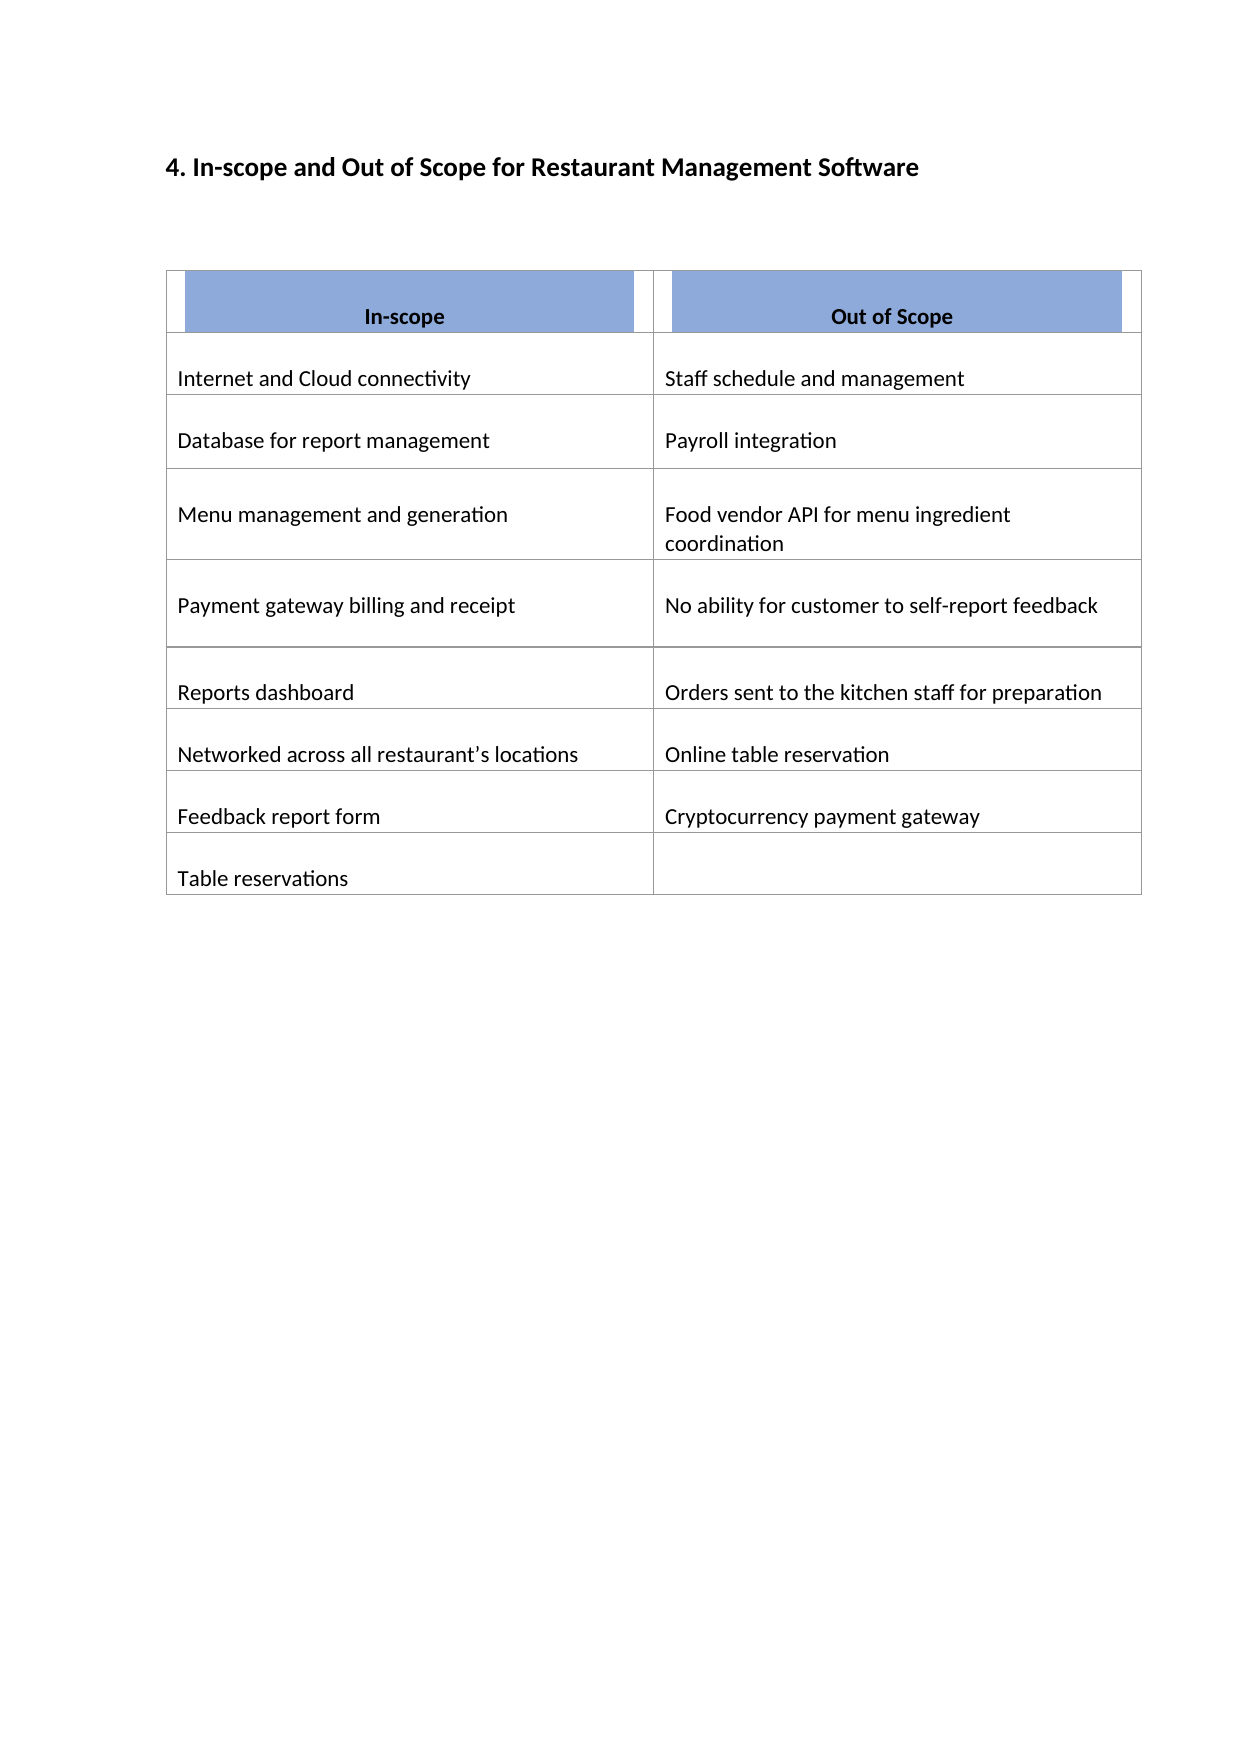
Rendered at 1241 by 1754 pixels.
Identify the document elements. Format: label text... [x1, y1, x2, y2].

table_cell Staff schedule and management [654, 333, 1141, 394]
table_cell Networked across all restaurant’s locations [167, 709, 634, 770]
table_cell [654, 833, 1141, 894]
table_header [654, 271, 672, 332]
table_cell [635, 648, 653, 708]
table_cell [635, 560, 653, 646]
table_cell Cryptocurrency payment gateway [654, 771, 1141, 832]
table_cell Database for report management [167, 395, 634, 468]
table_cell [635, 709, 653, 770]
table_header In-scope [185, 271, 634, 332]
table_cell Table reservations [167, 833, 634, 894]
table_cell No ability for customer to self-report feedback [654, 560, 1141, 646]
table_cell [635, 833, 653, 894]
table_header [1122, 271, 1141, 332]
table_cell [635, 395, 653, 468]
table_header [167, 271, 185, 332]
table_header Out of Scope [672, 271, 1122, 332]
table_cell [635, 771, 653, 832]
table_cell Payroll integration [654, 395, 1141, 468]
table_header [635, 271, 653, 332]
table_cell Payment gateway billing and receipt [167, 560, 634, 646]
table_cell Internet and Cloud connectivity [167, 333, 634, 394]
table_cell Reports dashboard [167, 648, 634, 708]
subtitle 4. In-scope and Out of Scope for Restaurant Management Software [165, 150, 1090, 183]
table_cell Food vendor API for menu ingredient coordination [654, 469, 1141, 559]
table_cell Menu management and generation [167, 469, 634, 559]
table_cell Orders sent to the kitchen staff for preparation [654, 648, 1141, 708]
table_cell Feedback report form [167, 771, 634, 832]
table_cell [635, 469, 653, 559]
table_cell [635, 333, 653, 394]
table_cell Online table reservation [654, 709, 1141, 770]
